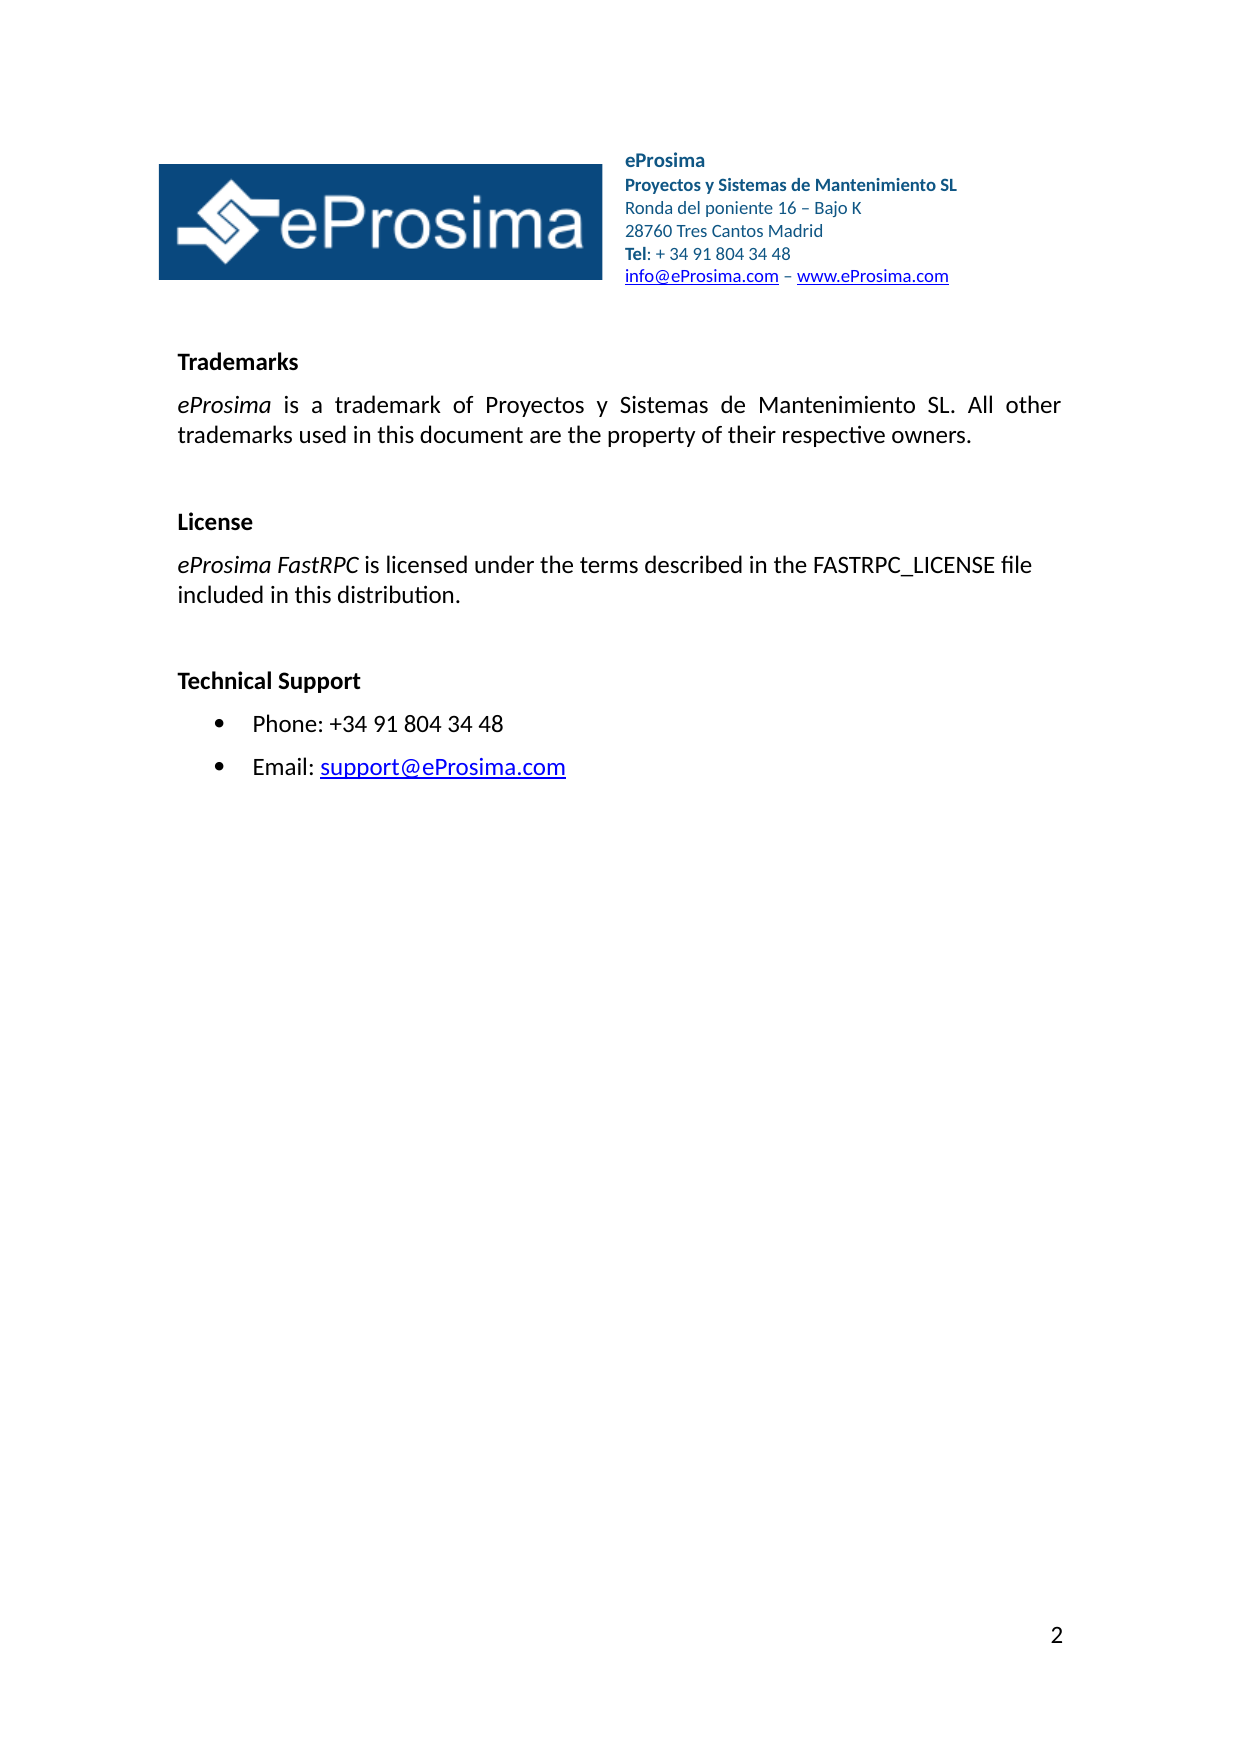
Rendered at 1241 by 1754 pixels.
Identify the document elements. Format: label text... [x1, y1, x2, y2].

table_header [148, 148, 613, 311]
list Phone: +34 91 804 34 48 [215, 708, 1063, 739]
table_header eProsima Proyectos y Sistemas de Mantenimiento SL Ronda del poniente 16 – Bajo K 28760 Tres Cantos Madrid Tel: + 34 91 804 34 48 info@eProsima.com – www.eProsima.com [614, 148, 1033, 311]
text Trademarks [177, 346, 1063, 377]
text eProsima is a trademark of Proyectos y Sistemas de Mantenimiento SL. All other trademarks used in this document are the property of their respective owners. [177, 389, 1063, 450]
text eProsima FastRPC is licensed under the terms described in the FASTRPC_LICENSE file included in this distribution. [177, 549, 1063, 610]
text License [177, 506, 1063, 536]
text Technical Support [177, 665, 1063, 696]
list Email: support@eProsima.com [215, 751, 1063, 782]
picture [158, 164, 603, 280]
